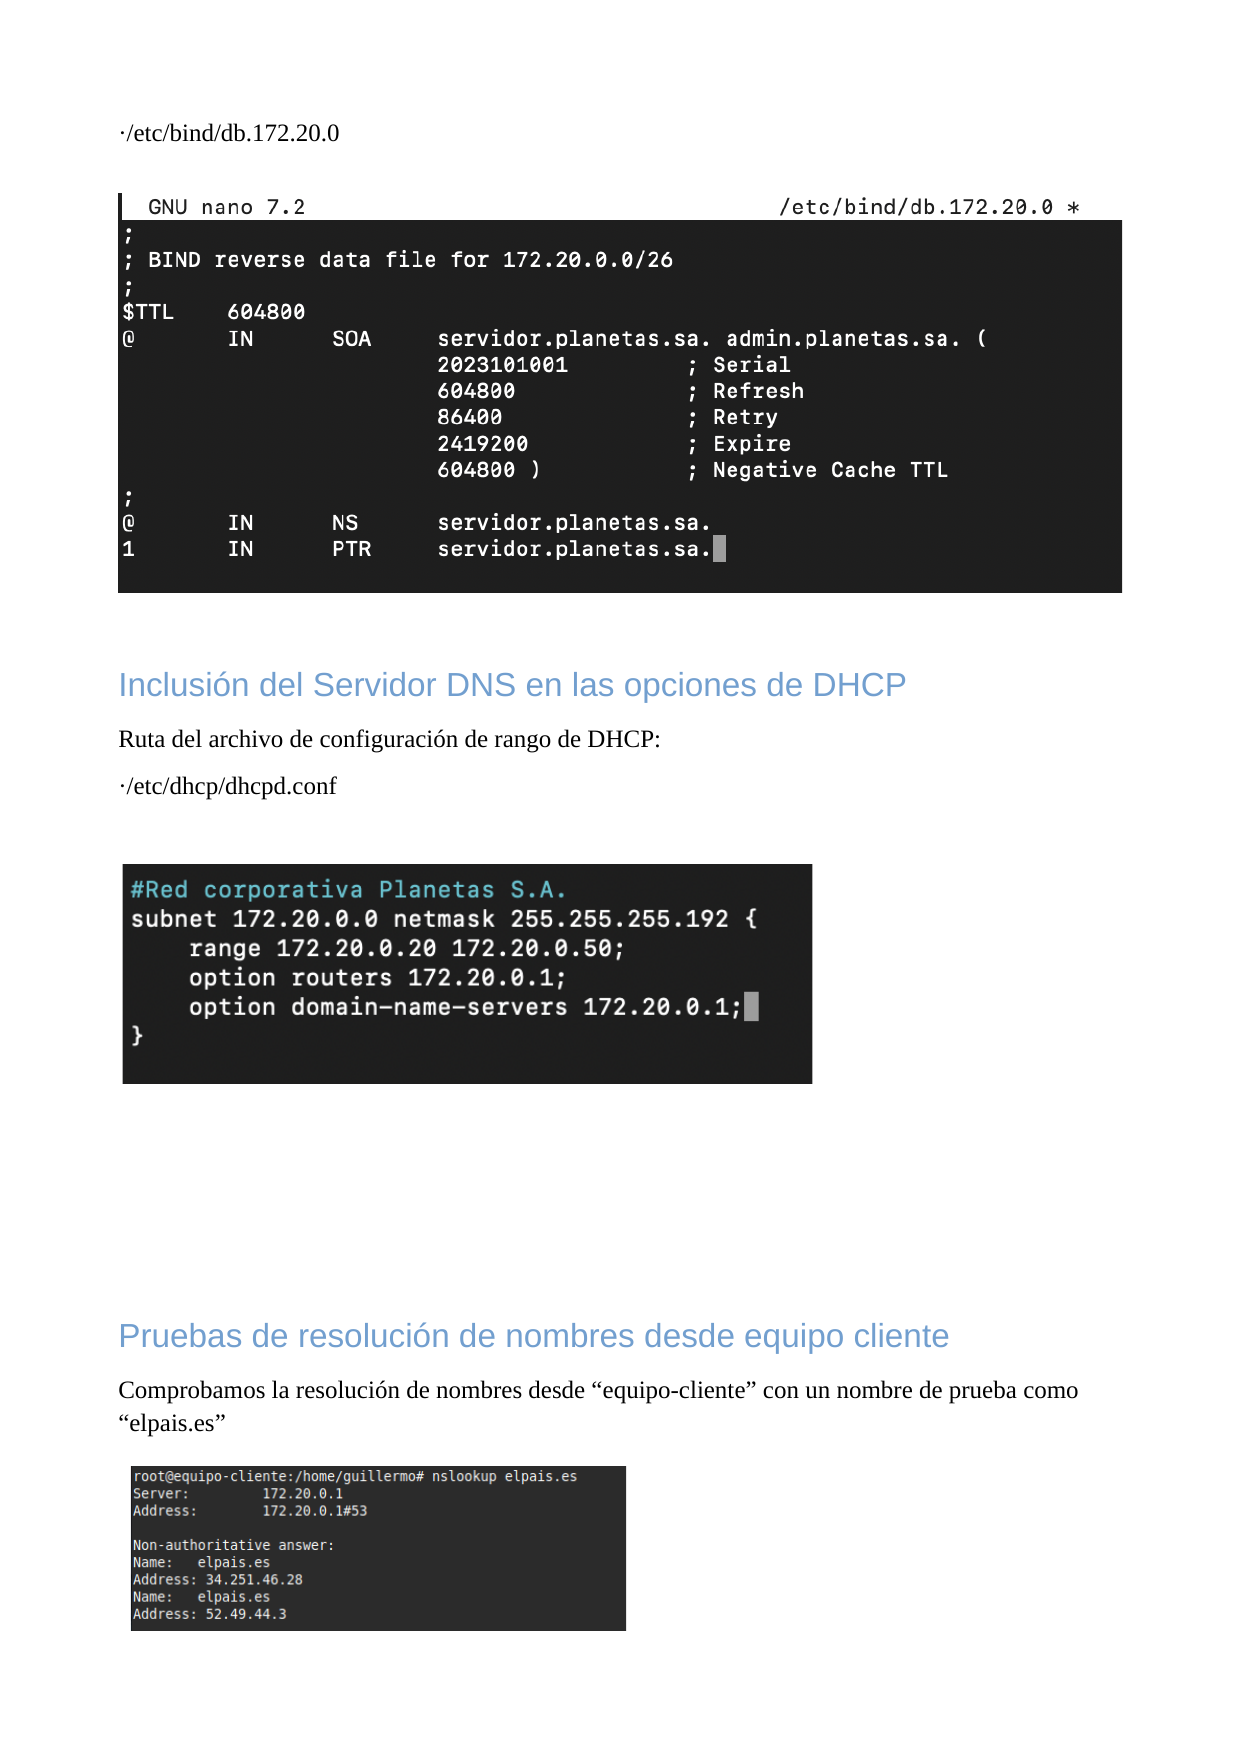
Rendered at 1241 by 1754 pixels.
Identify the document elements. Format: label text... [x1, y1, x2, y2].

text ·/etc/bind/db.172.20.0 [118, 118, 1122, 147]
text Ruta del archivo de configuración de rango de DHCP: [118, 724, 1122, 753]
subtitle Pruebas de resolución de nombres desde equipo cliente [118, 1316, 1122, 1354]
picture [130, 1466, 627, 1631]
text ·/etc/dhcp/dhcpd.conf [118, 771, 1122, 800]
text Comprobamos la resolución de nombres desde “equipo-cliente” con un nombre de prueba como “elpais.es” [118, 1375, 1122, 1437]
picture [118, 193, 1123, 593]
picture [122, 864, 813, 1084]
subtitle Inclusión del Servidor DNS en las opciones de DHCP [118, 665, 1122, 703]
